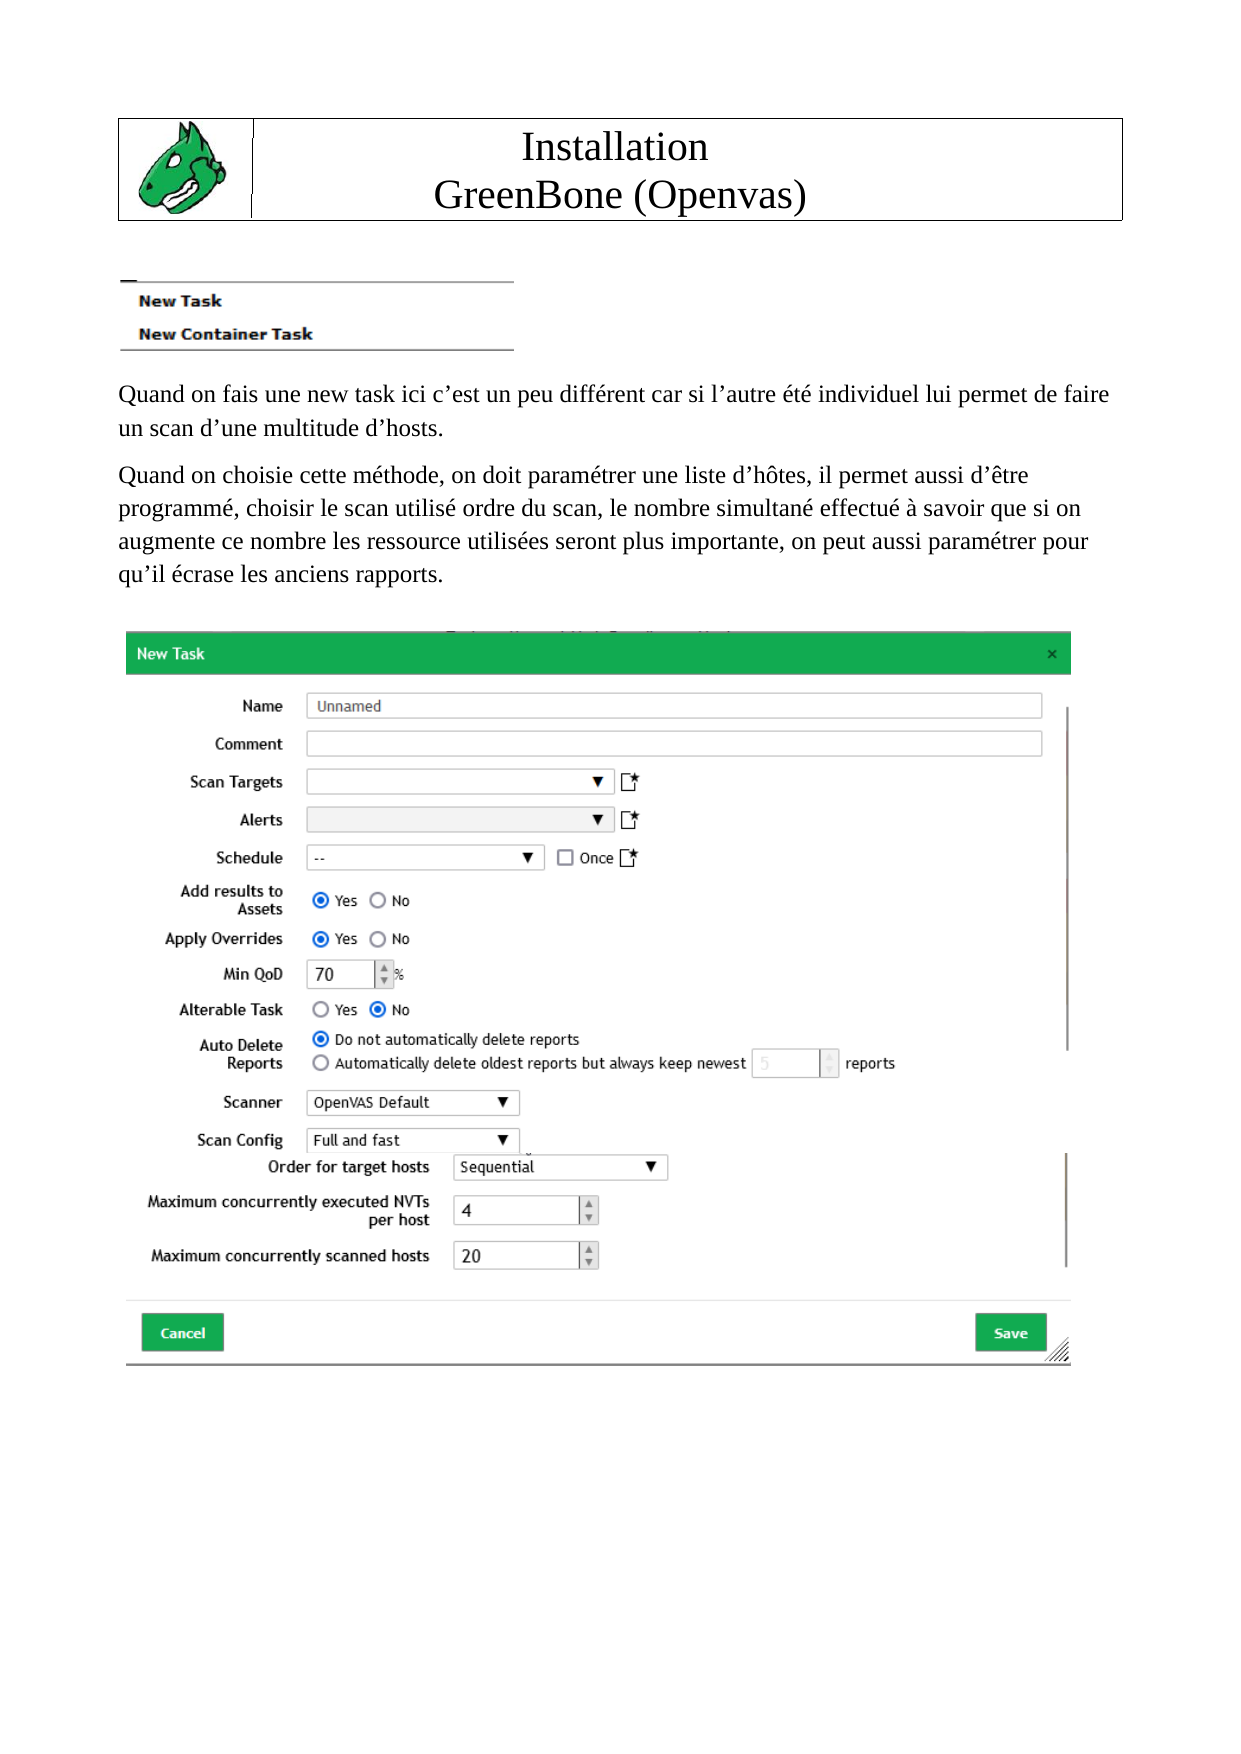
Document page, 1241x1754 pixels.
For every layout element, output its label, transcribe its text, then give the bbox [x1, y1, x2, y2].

picture [138, 121, 237, 214]
picture [126, 631, 1071, 1366]
text Quand on choisie cette méthode, on doit paramétrer une liste d’hôtes, il permet aussi d’être programmé, choisir le scan utilisé ordre du scan, le nombre simultané effectué à savoir que si on augmente ce nombre les ressource utilisées seront plus importante, on peut aussi paramétrer pour qu’il écrase les anciens rapports. [118, 460, 1122, 588]
text Quand on fais une new task ici c’est un peu différent car si l’autre été individuel lui permet de faire un scan d’une multitude d’hosts. [118, 379, 1122, 441]
picture [120, 280, 514, 351]
